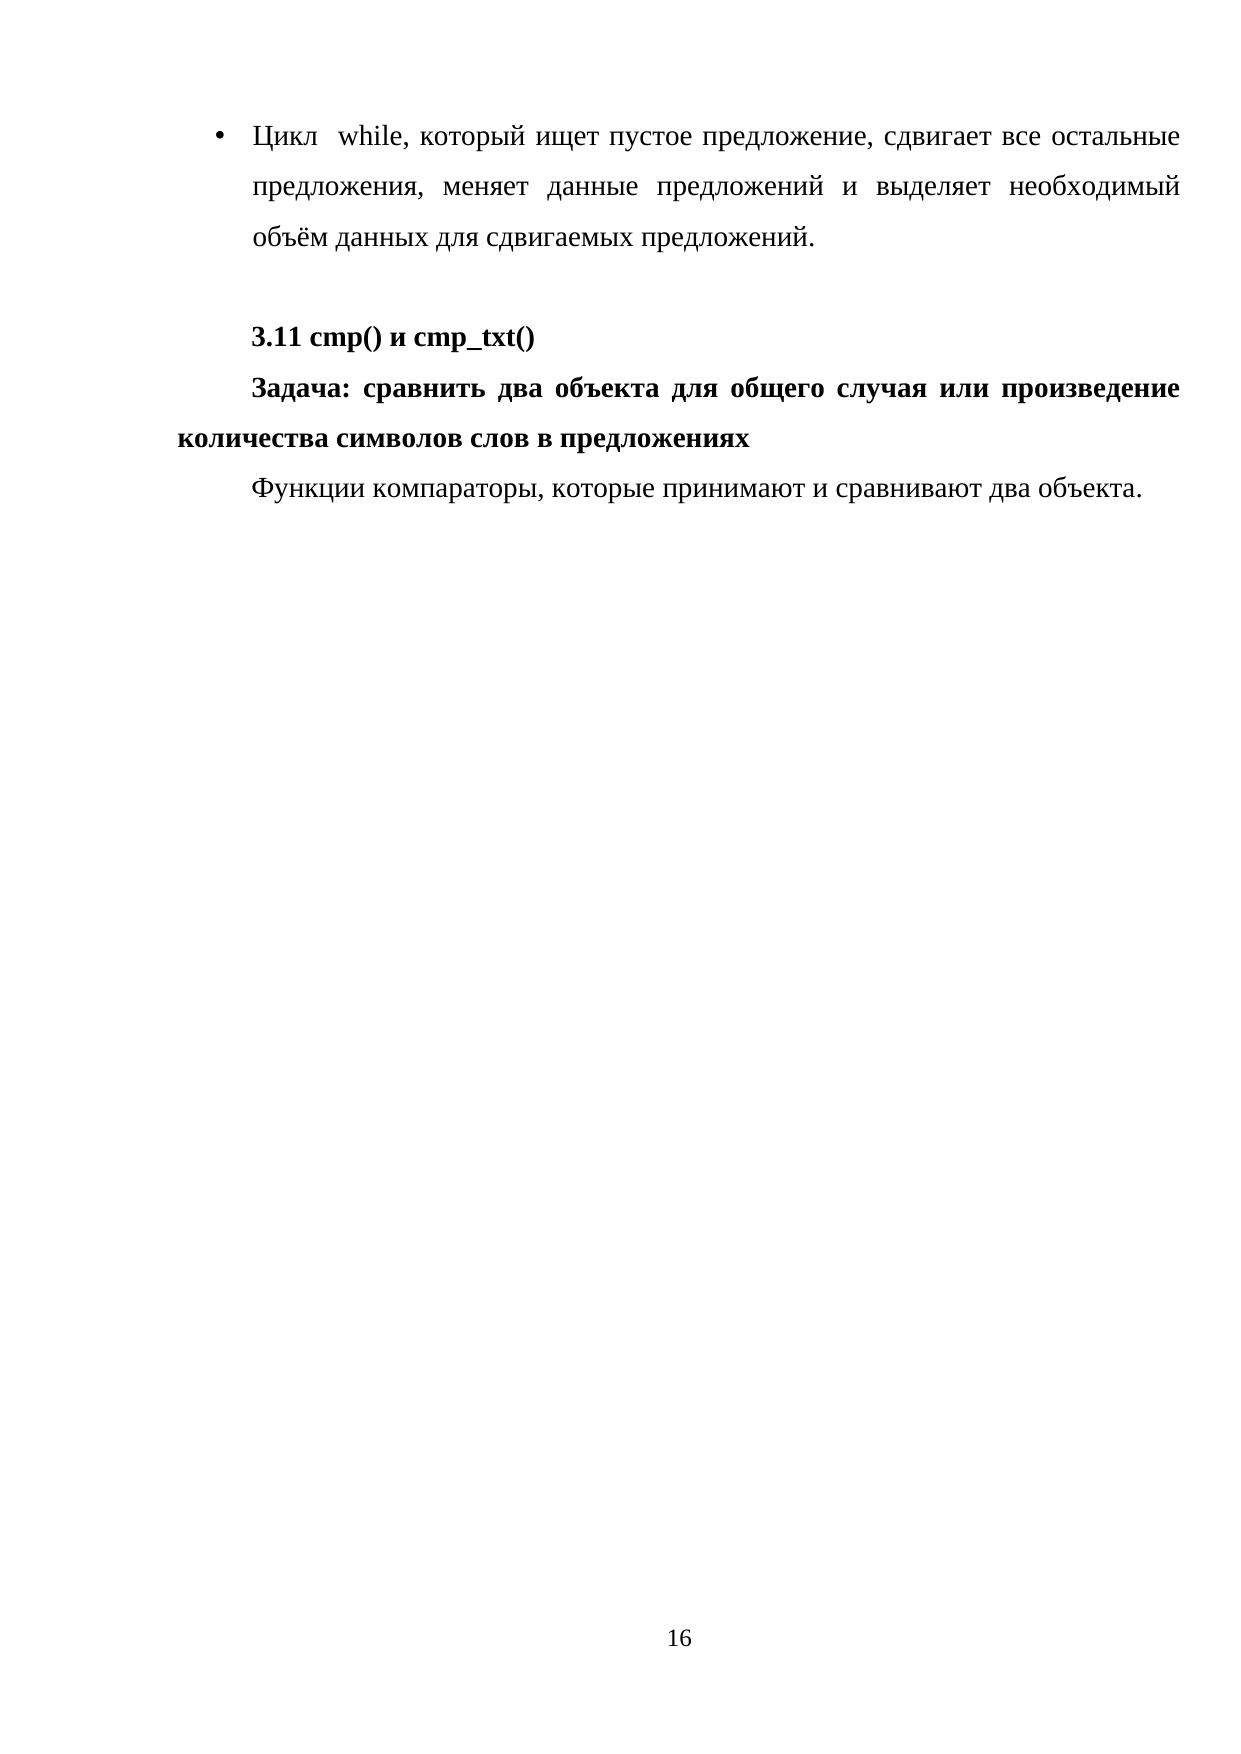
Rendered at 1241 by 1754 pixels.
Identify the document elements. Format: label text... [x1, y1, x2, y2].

text Функции компараторы, которые принимают и сравнивают два объекта. [177, 470, 1181, 504]
list Цикл while, который ищет пустое предложение, сдвигает все остальные предложения, меняет данные предложений и выделяет необходимый объём данных для сдвигаемых предложений. [215, 118, 1181, 252]
text Задача: сравнить два объекта для общего случая или произведение количества символов слов в предложениях [177, 370, 1181, 454]
text 3.11 cmp() и cmp_txt() [177, 319, 1181, 353]
